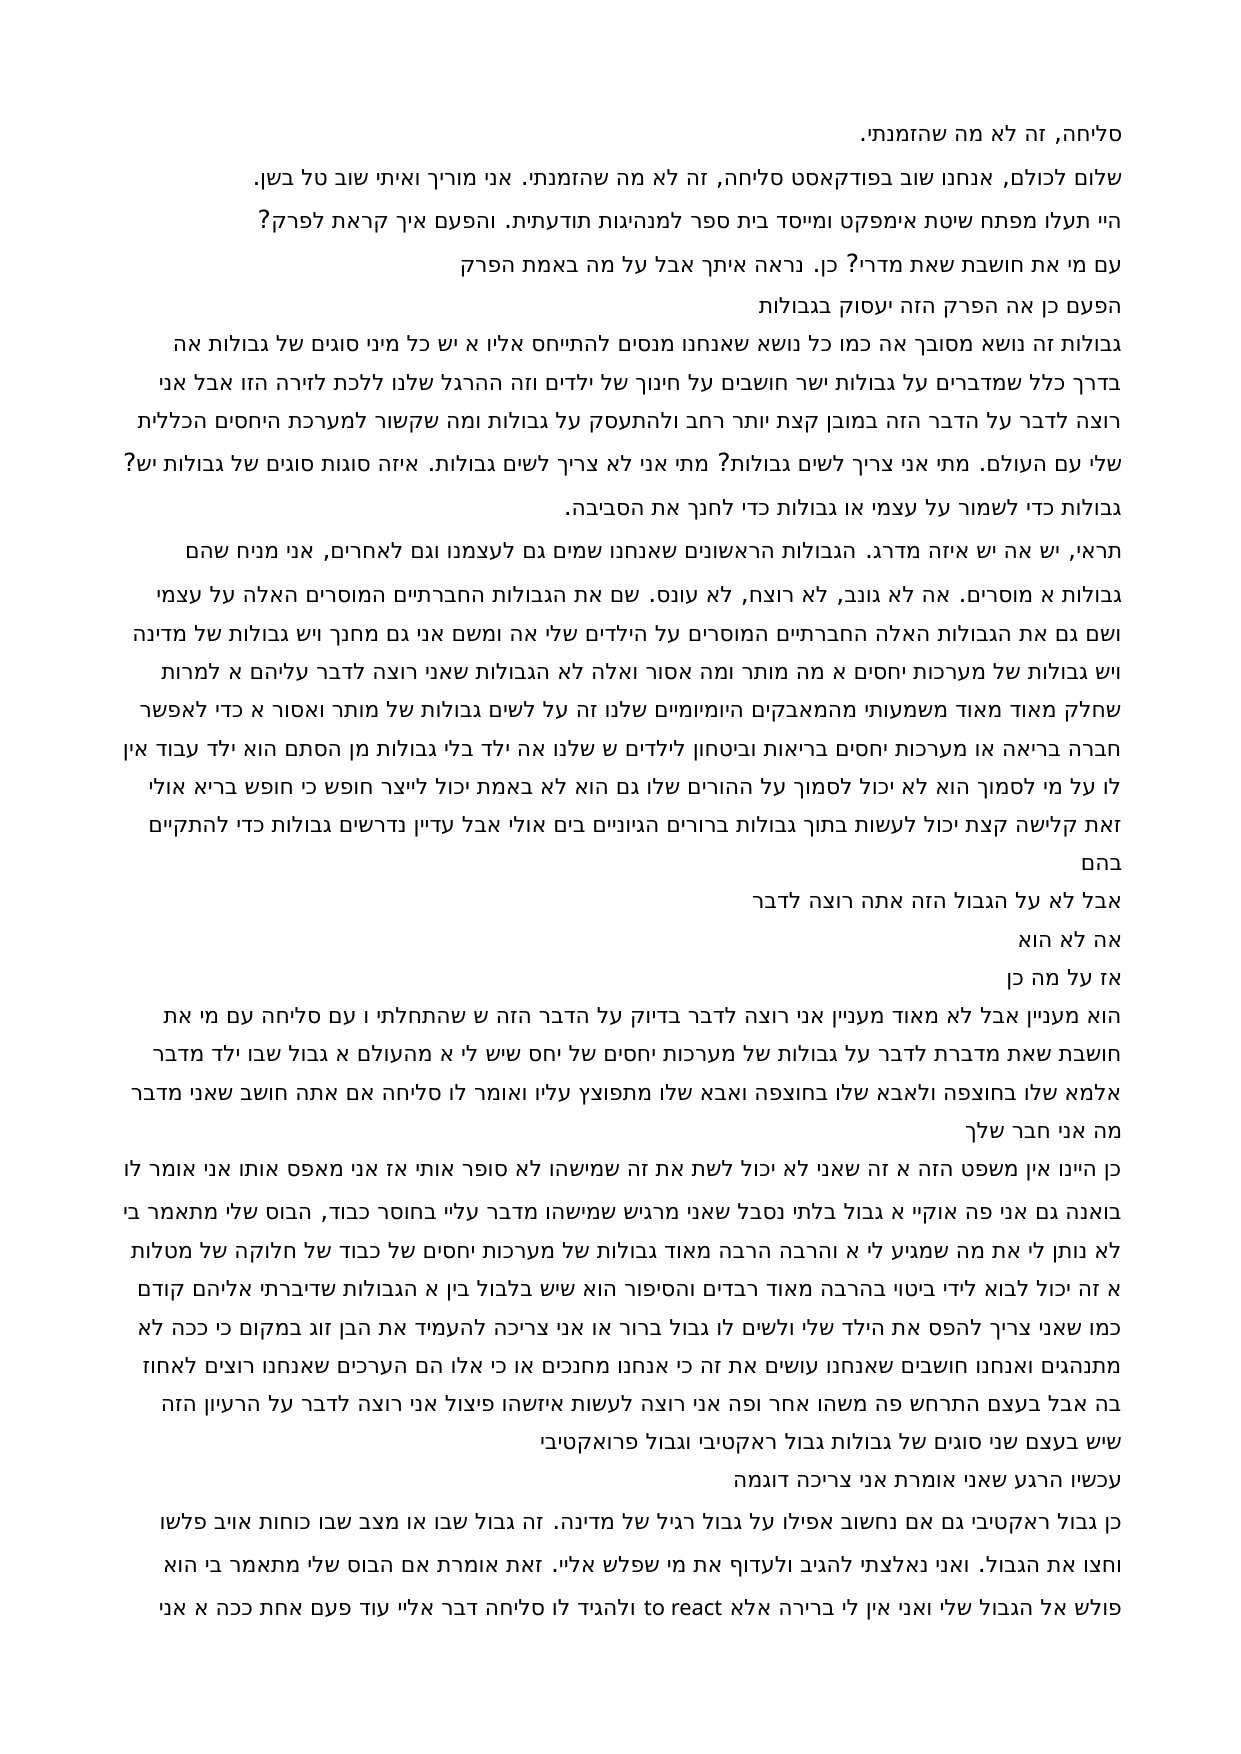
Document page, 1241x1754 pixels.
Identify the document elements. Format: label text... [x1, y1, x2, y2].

text עכשיו הרגע שאני אומרת אני צריכה דוגמה [118, 1468, 1122, 1493]
text אה לא הוא [118, 927, 1122, 952]
text גבולות זה נושא מסובך אה כמו כל נושא שאנחנו מנסים להתייחס אליו א יש כל מיני סוגים של גבולות אה בדרך כלל שמדברים על גבולות ישר חושבים על חינוך של ילדים וזה ההרגל שלנו ללכת לזירה הזו אבל אני רוצה לדבר על הדבר הזה במובן קצת יותר רחב ולהתעסק על גבולות ומה שקשור למערכת היחסים הכללית שלי עם העולם. מתי אני צריך לשים גבולות? מתי אני לא צריך לשים גבולות. איזה סוגות סוגים של גבולות יש? [118, 331, 1122, 477]
text סליחה, זה לא מה שהזמנתי. [118, 118, 1122, 147]
text כן גבול ראקטיבי גם אם נחשוב אפילו על גבול רגיל של מדינה. זה גבול שבו או מצב שבו כוחות אויב פלשו וחצו את הגבול. ואני נאלצתי להגיב ולעדוף את מי שפלש אליי. זאת אומרת אם הבוס שלי מתאמר בי הוא פולש אל הגבול שלי ואני אין לי ברירה אלא to react ולהגיד לו סליחה דבר אליי עוד פעם אחת ככה א אני עוזב את הארגון. זה אגב כלל מה שקורה. אני סופג שוב ושוב את ההשפלות האלה וחוזר שוב שוב בבית ואומר הוא מדבר עליו כמו שצריך אין אין כבוד בעבודה זה אותו גבול שהילד שלי מתחצף אליי או הבן זוג שלי נותן לי את היחס שמגיע לי ואני מוצא את עצמי נעלו נעלצת להדוף בתקיפה ולהעמיד את הפולה של מקומו [118, 1506, 1122, 1621]
text תראי, יש אה יש איזה מדרג. הגבולות הראשונים שאנחנו שמים גם לעצמנו וגם לאחרים, אני מניח שהם גבולות א מוסרים. אה לא גונב, לא רוצח, לא עונס. שם את הגבולות החברתיים המוסרים האלה על עצמי ושם גם את הגבולות האלה החברתיים המוסרים על הילדים שלי אה ומשם אני גם מחנך ויש גבולות של מדינה ויש גבולות של מערכות יחסים א מה מותר ומה אסור ואלה לא הגבולות שאני רוצה לדבר עליהם א למרות שחלק מאוד מאוד משמעותי מהמאבקים היומיומיים שלנו זה על לשים גבולות של מותר ואסור א כדי לאפשר חברה בריאה או מערכות יחסים בריאות וביטחון לילדים ש שלנו אה ילד בלי גבולות מן הסתם הוא ילד עבוד אין לו על מי לסמוך הוא לא יכול לסמוך על ההורים שלו גם הוא לא באמת יכול לייצר חופש כי חופש בריא אולי זאת קלישה קצת יכול לעשות בתוך גבולות ברורים הגיוניים בים אולי אבל עדיין נדרשים גבולות כדי להתקיים בהם [118, 535, 1122, 876]
text שלום לכולם, אנחנו שוב בפודקאסט סליחה, זה לא מה שהזמנתי. אני מוריך ואיתי שוב טל בשן. [118, 162, 1122, 191]
text כן היינו אין משפט הזה א זה שאני לא יכול לשת את זה שמישהו לא סופר אותי אז אני מאפס אותו אני אומר לו בואנה גם אני פה אוקיי א גבול בלתי נסבל שאני מרגיש שמישהו מדבר עליי בחוסר כבוד, הבוס שלי מתאמר בי לא נותן לי את מה שמגיע לי א והרבה הרבה מאוד גבולות של מערכות יחסים של כבוד של חלוקה של מטלות א זה יכול לבוא לידי ביטוי בהרבה מאוד רבדים והסיפור הוא שיש בלבול בין א הגבולות שדיברתי אליהם קודם כמו שאני צריך להפס את הילד שלי ולשים לו גבול ברור או אני צריכה להעמיד את הבן זוג במקום כי ככה לא מתנהגים ואנחנו חושבים שאנחנו עושים את זה כי אנחנו מחנכים או כי אלו הם הערכים שאנחנו רוצים לאחוז בה אבל בעצם התרחש פה משהו אחר ופה אני רוצה לעשות איזשהו פיצול אני רוצה לדבר על הרעיון הזה שיש בעצם שני סוגים של גבולות גבול ראקטיבי וגבול פרואקטיבי [118, 1156, 1122, 1455]
text אבל לא על הגבול הזה אתה רוצה לדבר [118, 889, 1122, 914]
text הפעם כן אה הפרק הזה יעסוק בגבולות [118, 293, 1122, 319]
text גבולות כדי לשמור על עצמי או גבולות כדי לחנך את הסביבה. [118, 492, 1122, 521]
text אז על מה כן [118, 965, 1122, 991]
text היי תעלו מפתח שיטת אימפקט ומייסד בית ספר למנהיגות תודעתית. והפעם איך קראת לפרק? [118, 206, 1122, 235]
text הוא מעניין אבל לא מאוד מעניין אני רוצה לדבר בדיוק על הדבר הזה ש שהתחלתי ו עם סליחה עם מי את חושבת שאת מדברת לדבר על גבולות של מערכות יחסים של יחס שיש לי א מהעולם א גבול שבו ילד מדבר אלמא שלו בחוצפה ולאבא שלו בחוצפה ואבא שלו מתפוצץ עליו ואומר לו סליחה אם אתה חושב שאני מדבר מה אני חבר שלך [118, 1003, 1122, 1143]
text עם מי את חושבת שאת מדרי? כן. נראה איתך אבל על מה באמת הפרק [118, 249, 1122, 278]
